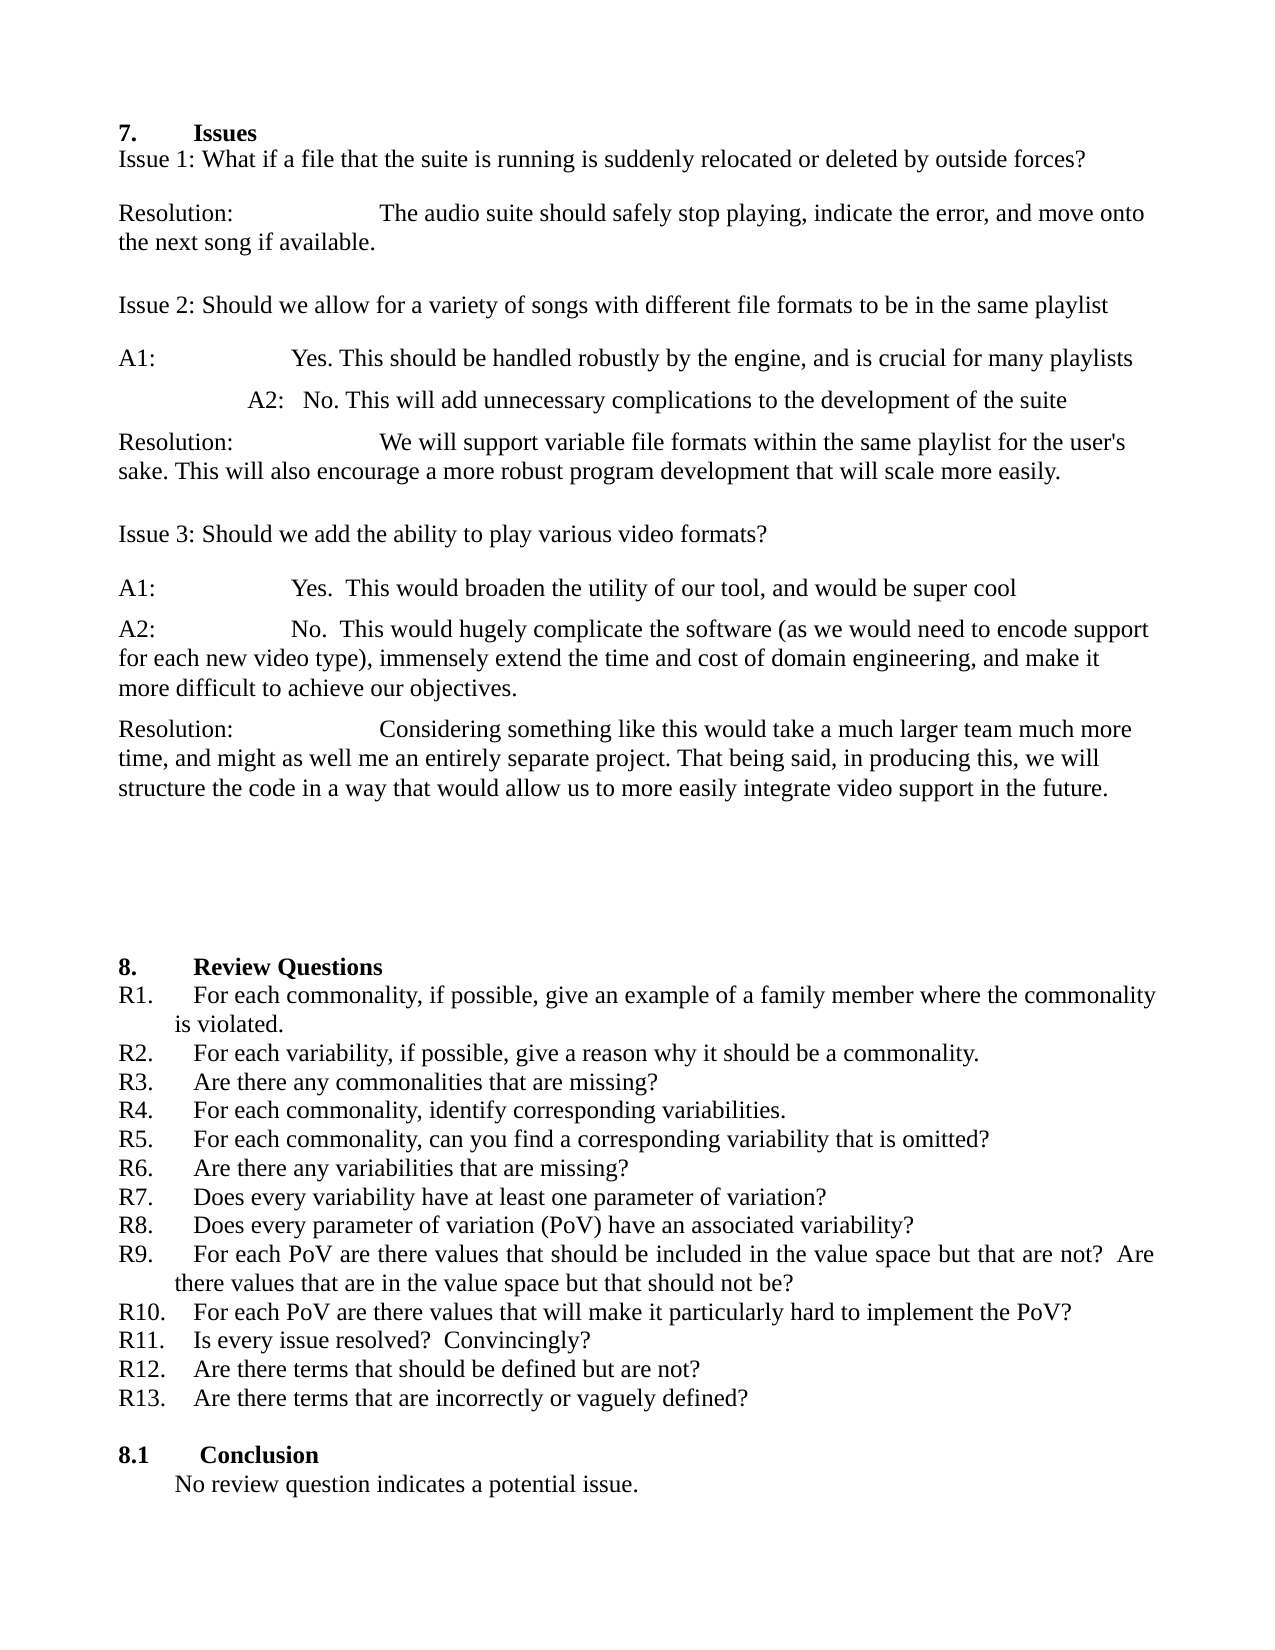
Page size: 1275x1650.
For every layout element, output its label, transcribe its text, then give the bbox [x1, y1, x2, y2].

list Should we add the ability to play various video formats? [118, 522, 1157, 547]
list Considering something like this would take a much larger team much more time, and might as well me an entirely separate project. That being said, in producing this, we will structure the code in a way that would allow us to more easily integrate video support in the future. [118, 714, 1157, 831]
list Is every issue resolved? Convincingly? [118, 1326, 1157, 1354]
list Are there any variabilities that are missing? [118, 1153, 1157, 1182]
text No review question indicates a potential issue. [118, 1469, 1157, 1498]
list For each commonality, if possible, give an example of a family member where the commonality is violated. [118, 981, 1157, 1038]
list Yes. This would broaden the utility of our tool, and would be super cool [118, 572, 1157, 601]
list Are there terms that should be defined but are not? [118, 1354, 1157, 1383]
list Yes. This should be handled robustly by the engine, and is crucial for many playlists [118, 343, 1157, 372]
list Does every variability have at least one parameter of variation? [118, 1182, 1157, 1211]
list For each PoV are there values that will make it particularly hard to implement the PoV? [118, 1297, 1157, 1326]
list Are there terms that are incorrectly or vaguely defined? [118, 1383, 1157, 1412]
list What if a file that the suite is running is suddenly relocated or deleted by outside forces? [118, 147, 1157, 172]
list For each commonality, can you find a corresponding variability that is omitted? [118, 1124, 1157, 1153]
text 8.1 Conclusion [118, 1441, 1157, 1469]
list No. This would hugely complicate the software (as we would need to encode support for each new video type), immensely extend the time and cost of domain engineering, and make it more difficult to achieve our objectives. [118, 614, 1157, 701]
list The audio suite should safely stop playing, indicate the error, and move onto the next song if available. [118, 197, 1157, 256]
list Does every parameter of variation (PoV) have an associated variability? [118, 1211, 1157, 1239]
list For each variability, if possible, give a reason why it should be a commonality. [118, 1038, 1157, 1067]
list 7. Issues [118, 118, 1157, 147]
list Are there any commonalities that are missing? [118, 1067, 1157, 1096]
list We will support variable file formats within the same playlist for the user's sake. This will also encourage a more robust program development that will scale more easily. [118, 426, 1157, 485]
list For each commonality, identify corresponding variabilities. [118, 1096, 1157, 1124]
list 8. Review Questions [118, 951, 1157, 981]
list Should we allow for a variety of songs with different file formats to be in the same playlist [118, 293, 1157, 318]
list For each PoV are there values that should be included in the value space but that are not? Are there values that are in the value space but that should not be? [118, 1239, 1157, 1297]
list No. This will add unnecessary complications to the development of the suite [247, 385, 1157, 414]
